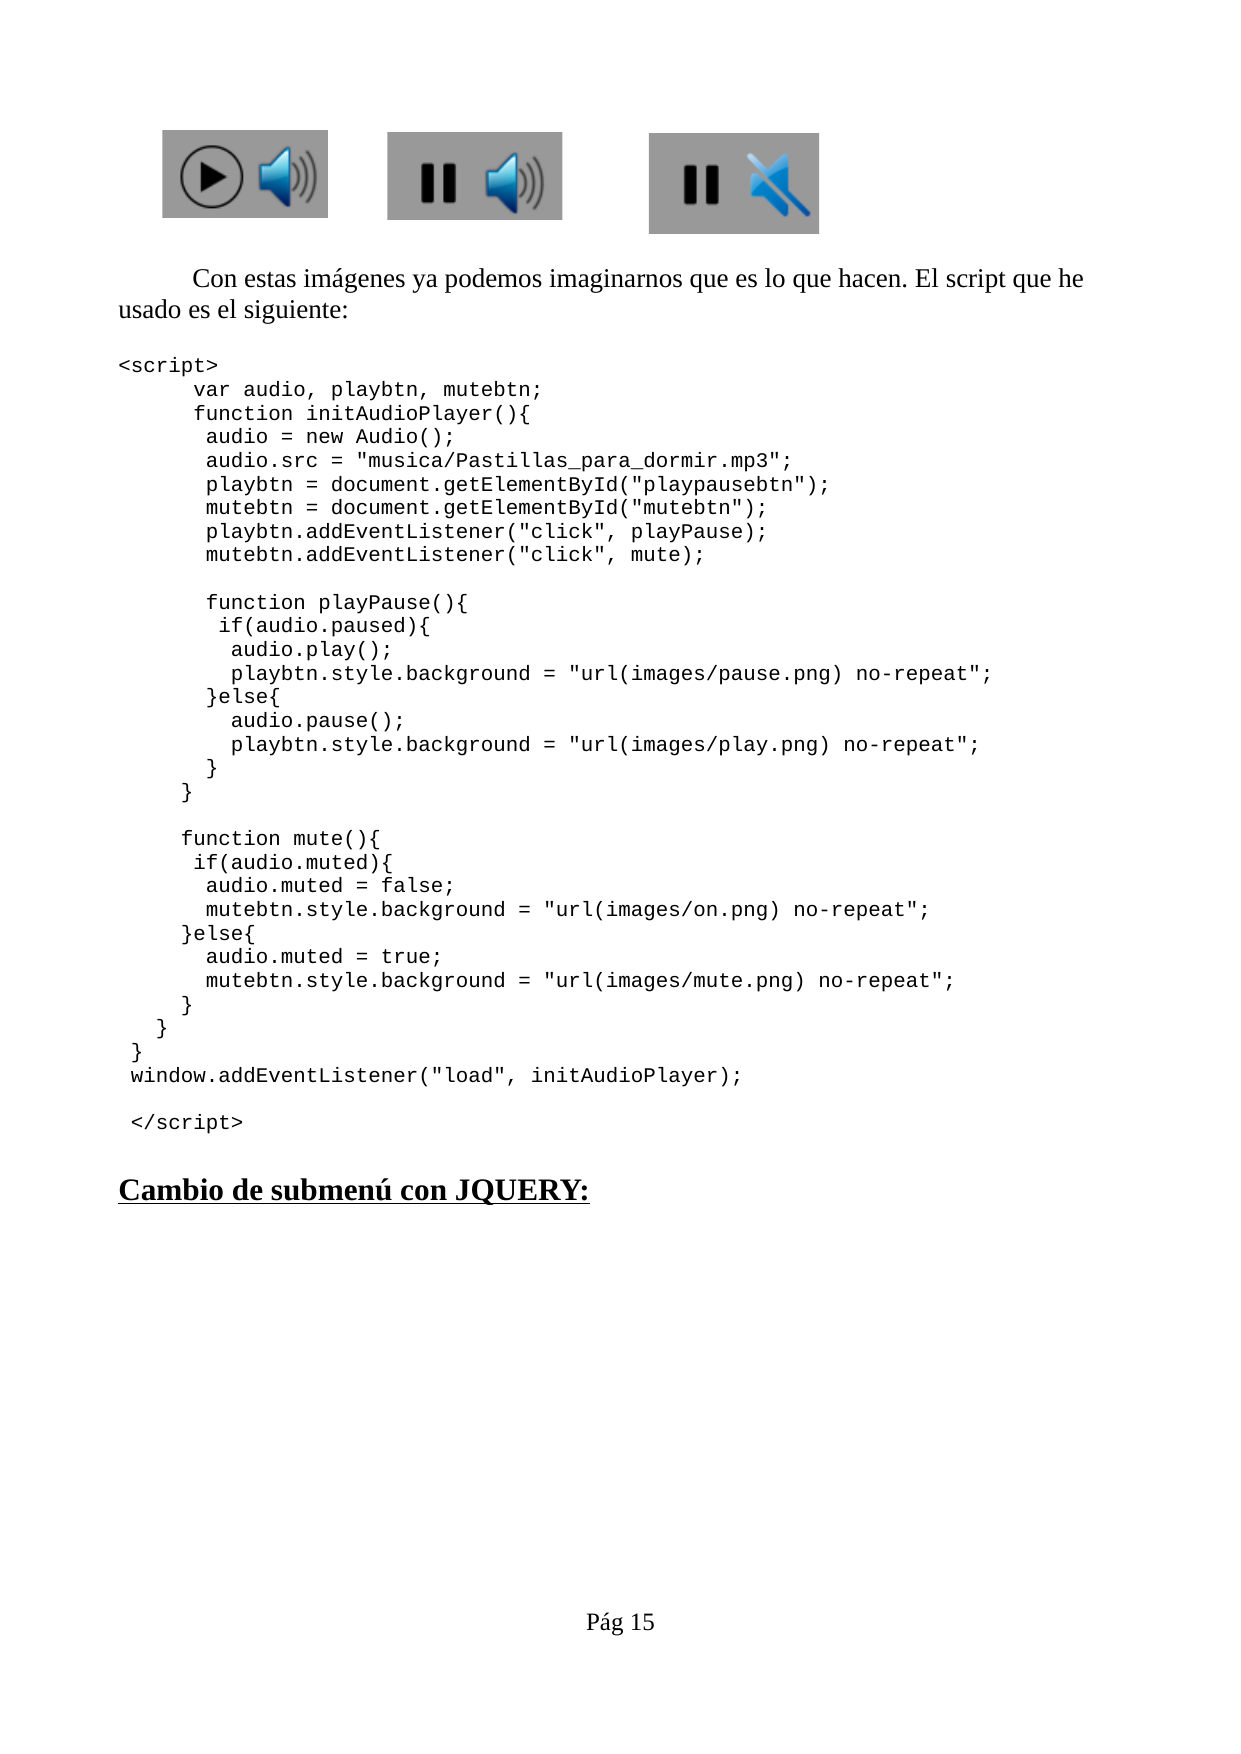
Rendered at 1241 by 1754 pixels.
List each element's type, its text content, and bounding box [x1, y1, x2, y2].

text mutebtn.style.background = "url(images/on.png) no-repeat"; [118, 899, 1122, 923]
text } [118, 1017, 1122, 1041]
text function initAudioPlayer(){ [118, 403, 1122, 426]
text playbtn.style.background = "url(images/pause.png) no-repeat"; [118, 663, 1122, 686]
text }else{ [118, 686, 1122, 710]
text audio.pause(); [118, 710, 1122, 734]
text }else{ [118, 923, 1122, 946]
text if(audio.muted){ [118, 852, 1122, 876]
text </script> [118, 1112, 1122, 1136]
text function playPause(){ [118, 592, 1122, 615]
text playbtn.addEventListener("click", playPause); [118, 521, 1122, 544]
picture [387, 132, 563, 220]
text playbtn = document.getElementById("playpausebtn"); [118, 473, 1122, 497]
picture [162, 130, 328, 218]
text var audio, playbtn, mutebtn; [118, 379, 1122, 403]
text Cambio de submenú con JQUERY: [118, 1172, 1122, 1207]
text } [118, 781, 1122, 804]
text window.addEventListener("load", initAudioPlayer); [118, 1065, 1122, 1088]
text <script> [118, 355, 1122, 379]
picture [648, 133, 820, 234]
text audio.muted = false; [118, 876, 1122, 899]
text mutebtn = document.getElementById("mutebtn"); [118, 497, 1122, 521]
text mutebtn.addEventListener("click", mute); [118, 544, 1122, 568]
text Con estas imágenes ya podemos imaginarnos que es lo que hacen. El script que he usado es el siguiente: [118, 262, 1122, 324]
text audio.play(); [118, 639, 1122, 663]
text } [118, 1041, 1122, 1065]
text playbtn.style.background = "url(images/play.png) no-repeat"; [118, 734, 1122, 757]
text function mute(){ [118, 828, 1122, 852]
text mutebtn.style.background = "url(images/mute.png) no-repeat"; [118, 970, 1122, 994]
text audio.muted = true; [118, 946, 1122, 970]
text if(audio.paused){ [118, 615, 1122, 639]
text } [118, 757, 1122, 781]
text audio.src = "musica/Pastillas_para_dormir.mp3"; [118, 450, 1122, 473]
text } [118, 994, 1122, 1017]
text audio = new Audio(); [118, 426, 1122, 450]
